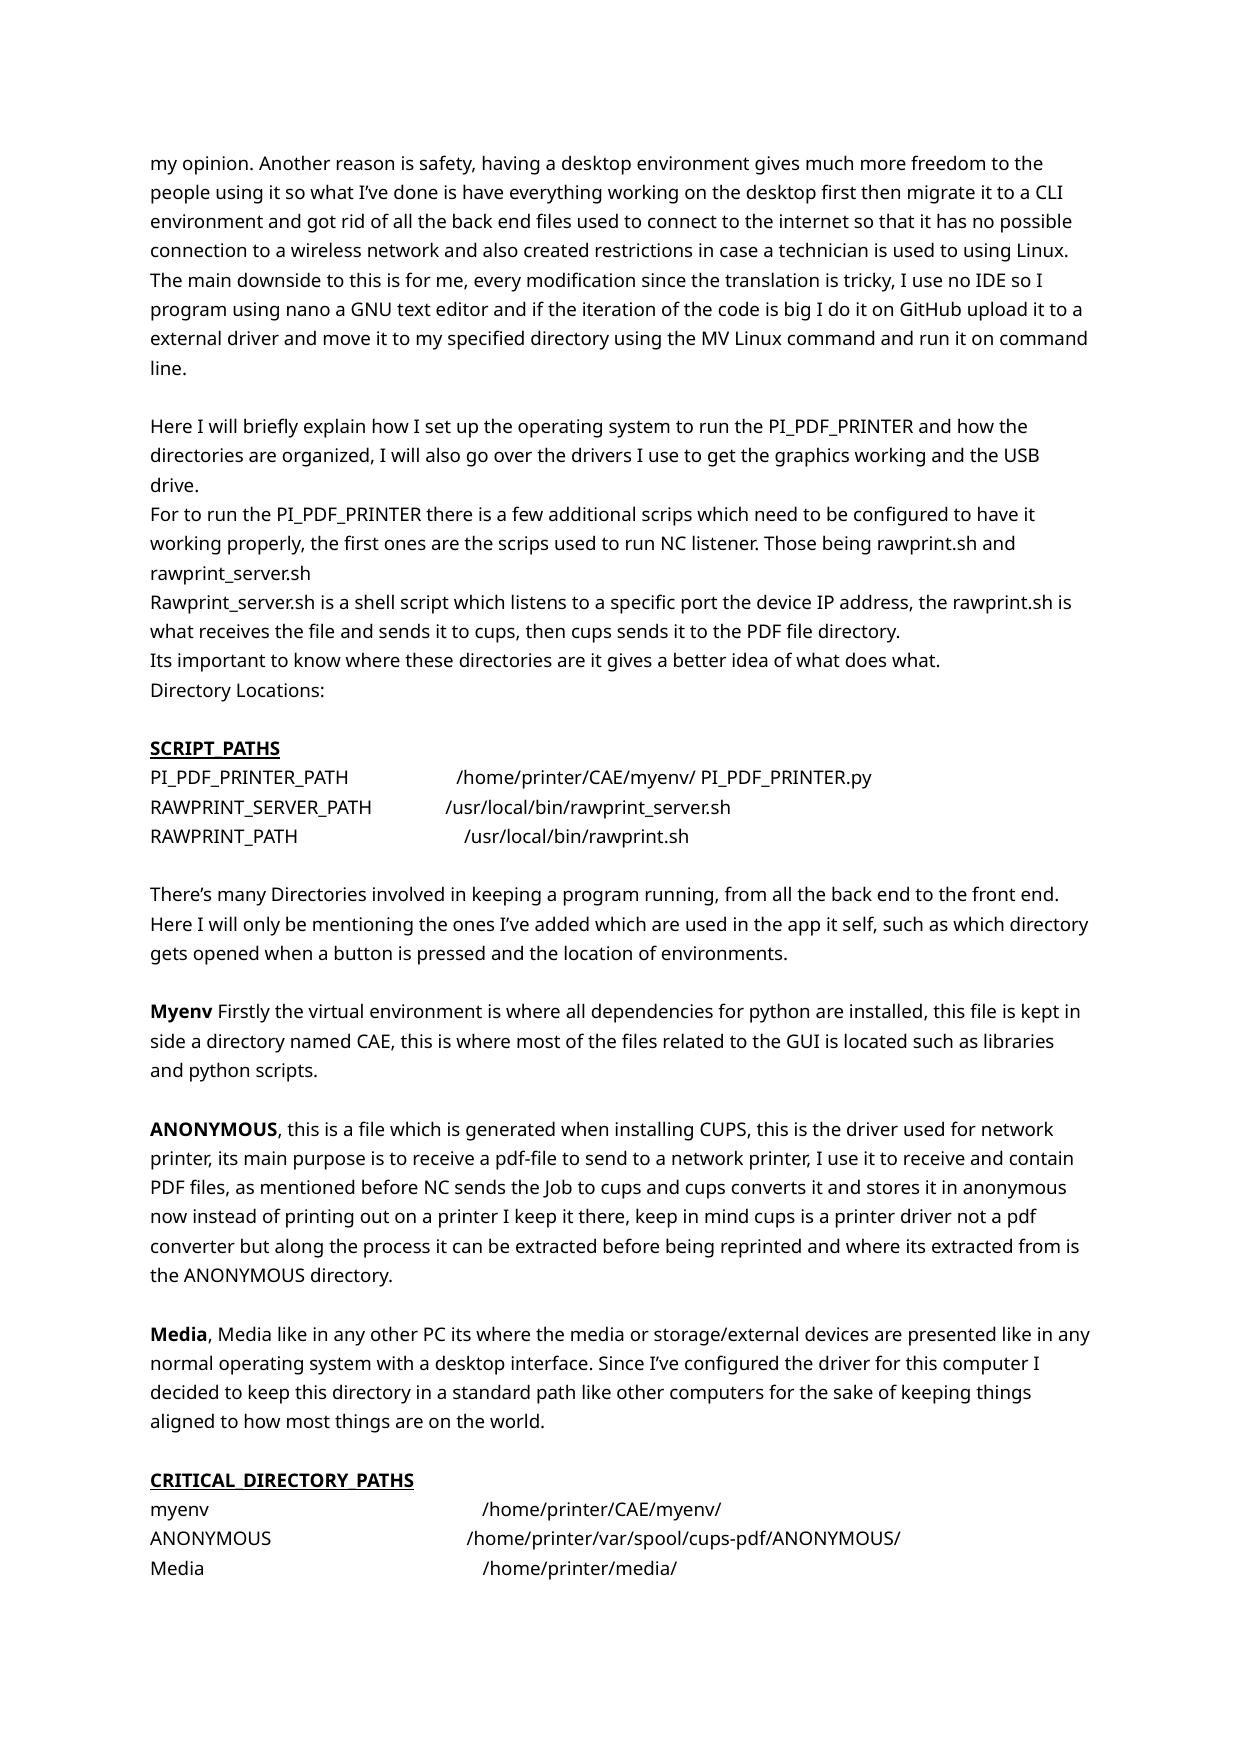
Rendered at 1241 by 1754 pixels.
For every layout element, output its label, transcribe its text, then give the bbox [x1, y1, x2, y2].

text myenv /home/printer/CAE/myenv/ [150, 1496, 1090, 1522]
text PI_PDF_PRINTER_PATH /home/printer/CAE/myenv/ PI_PDF_PRINTER.py [150, 765, 1090, 790]
text Here I will briefly explain how I set up the operating system to run the PI_PDF_PRINTER and how the directories are organized, I will also go over the drivers I use to get the graphics working and the USB drive. [150, 413, 1090, 497]
text RAWPRINT_PATH /usr/local/bin/rawprint.sh [150, 823, 1090, 849]
text CRITICAL_DIRECTORY_PATHS [150, 1467, 1090, 1493]
text Myenv Firstly the virtual environment is where all dependencies for python are installed, this file is kept in side a directory named CAE, this is where most of the files related to the GUI is located such as libraries and python scripts. [150, 999, 1090, 1083]
text Rawprint_server.sh is a shell script which listens to a specific port the device IP address, the rawprint.sh is what receives the file and sends it to cups, then cups sends it to the PDF file directory. [150, 589, 1090, 644]
text ANONYMOUS, this is a file which is generated when installing CUPS, this is the driver used for network printer, its main purpose is to receive a pdf-file to send to a network printer, I use it to receive and contain PDF files, as mentioned before NC sends the Job to cups and cups converts it and stores it in anonymous now instead of printing out on a printer I keep it there, keep in mind cups is a printer driver not a pdf converter but along the process it can be extracted before being reprinted and where its extracted from is the ANONYMOUS directory. [150, 1116, 1090, 1288]
text Directory Locations: [150, 677, 1090, 702]
text SCRIPT_PATHS [150, 735, 1090, 761]
text my opinion. Another reason is safety, having a desktop environment gives much more freedom to the people using it so what I’ve done is have everything working on the desktop first then migrate it to a CLI environment and got rid of all the back end files used to connect to the internet so that it has no possible connection to a wireless network and also created restrictions in case a technician is used to using Linux. The main downside to this is for me, every modification since the translation is tricky, I use no IDE so I program using nano a GNU text editor and if the iteration of the code is big I do it on GitHub upload it to a external driver and move it to my specified directory using the MV Linux command and run it on command line. [150, 150, 1090, 380]
text RAWPRINT_SERVER_PATH /usr/local/bin/rawprint_server.sh [150, 794, 1090, 819]
text Media /home/printer/media/ [150, 1555, 1090, 1581]
text There’s many Directories involved in keeping a program running, from all the back end to the front end. Here I will only be mentioning the ones I’ve added which are used in the app it self, such as which directory gets opened when a button is pressed and the location of environments. [150, 882, 1090, 966]
text ANONYMOUS /home/printer/var/spool/cups-pdf/ANONYMOUS/ [150, 1526, 1090, 1551]
text Media, Media like in any other PC its where the media or storage/external devices are presented like in any normal operating system with a desktop interface. Since I’ve configured the driver for this computer I decided to keep this directory in a standard path like other computers for the sake of keeping things aligned to how most things are on the world. [150, 1321, 1090, 1434]
text For to run the PI_PDF_PRINTER there is a few additional scrips which need to be configured to have it working properly, the first ones are the scrips used to run NC listener. Those being rawprint.sh and rawprint_server.sh [150, 501, 1090, 585]
text Its important to know where these directories are it gives a better idea of what does what. [150, 648, 1090, 673]
